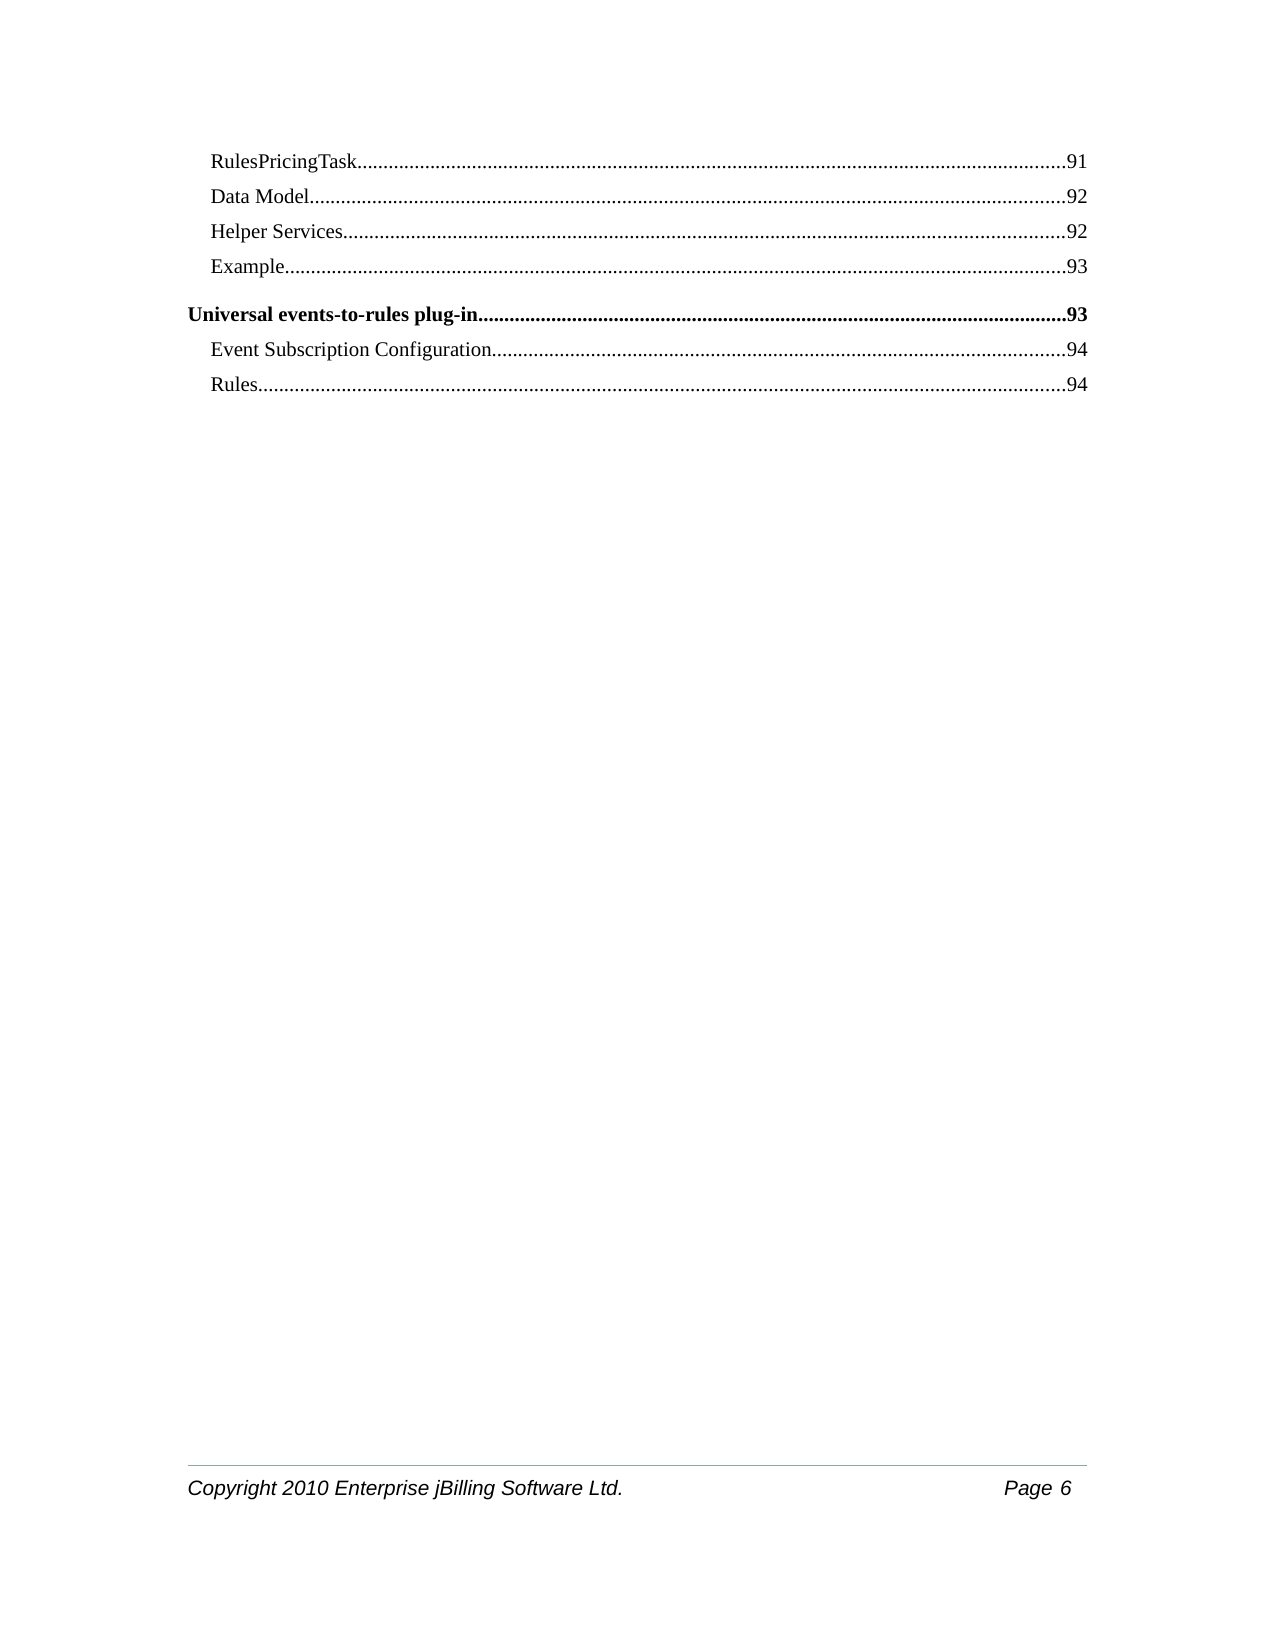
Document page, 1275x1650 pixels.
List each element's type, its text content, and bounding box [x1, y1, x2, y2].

text Data Model 92 [210, 185, 1087, 208]
text Event Subscription Configuration 94 [210, 338, 1087, 361]
text Helper Services 92 [210, 220, 1087, 243]
text RulesPricingTask 91 [210, 150, 1087, 173]
text Example 93 [210, 255, 1087, 278]
text Rules 94 [210, 373, 1087, 396]
text Universal events-to-rules plug-in 93 [187, 303, 1087, 326]
